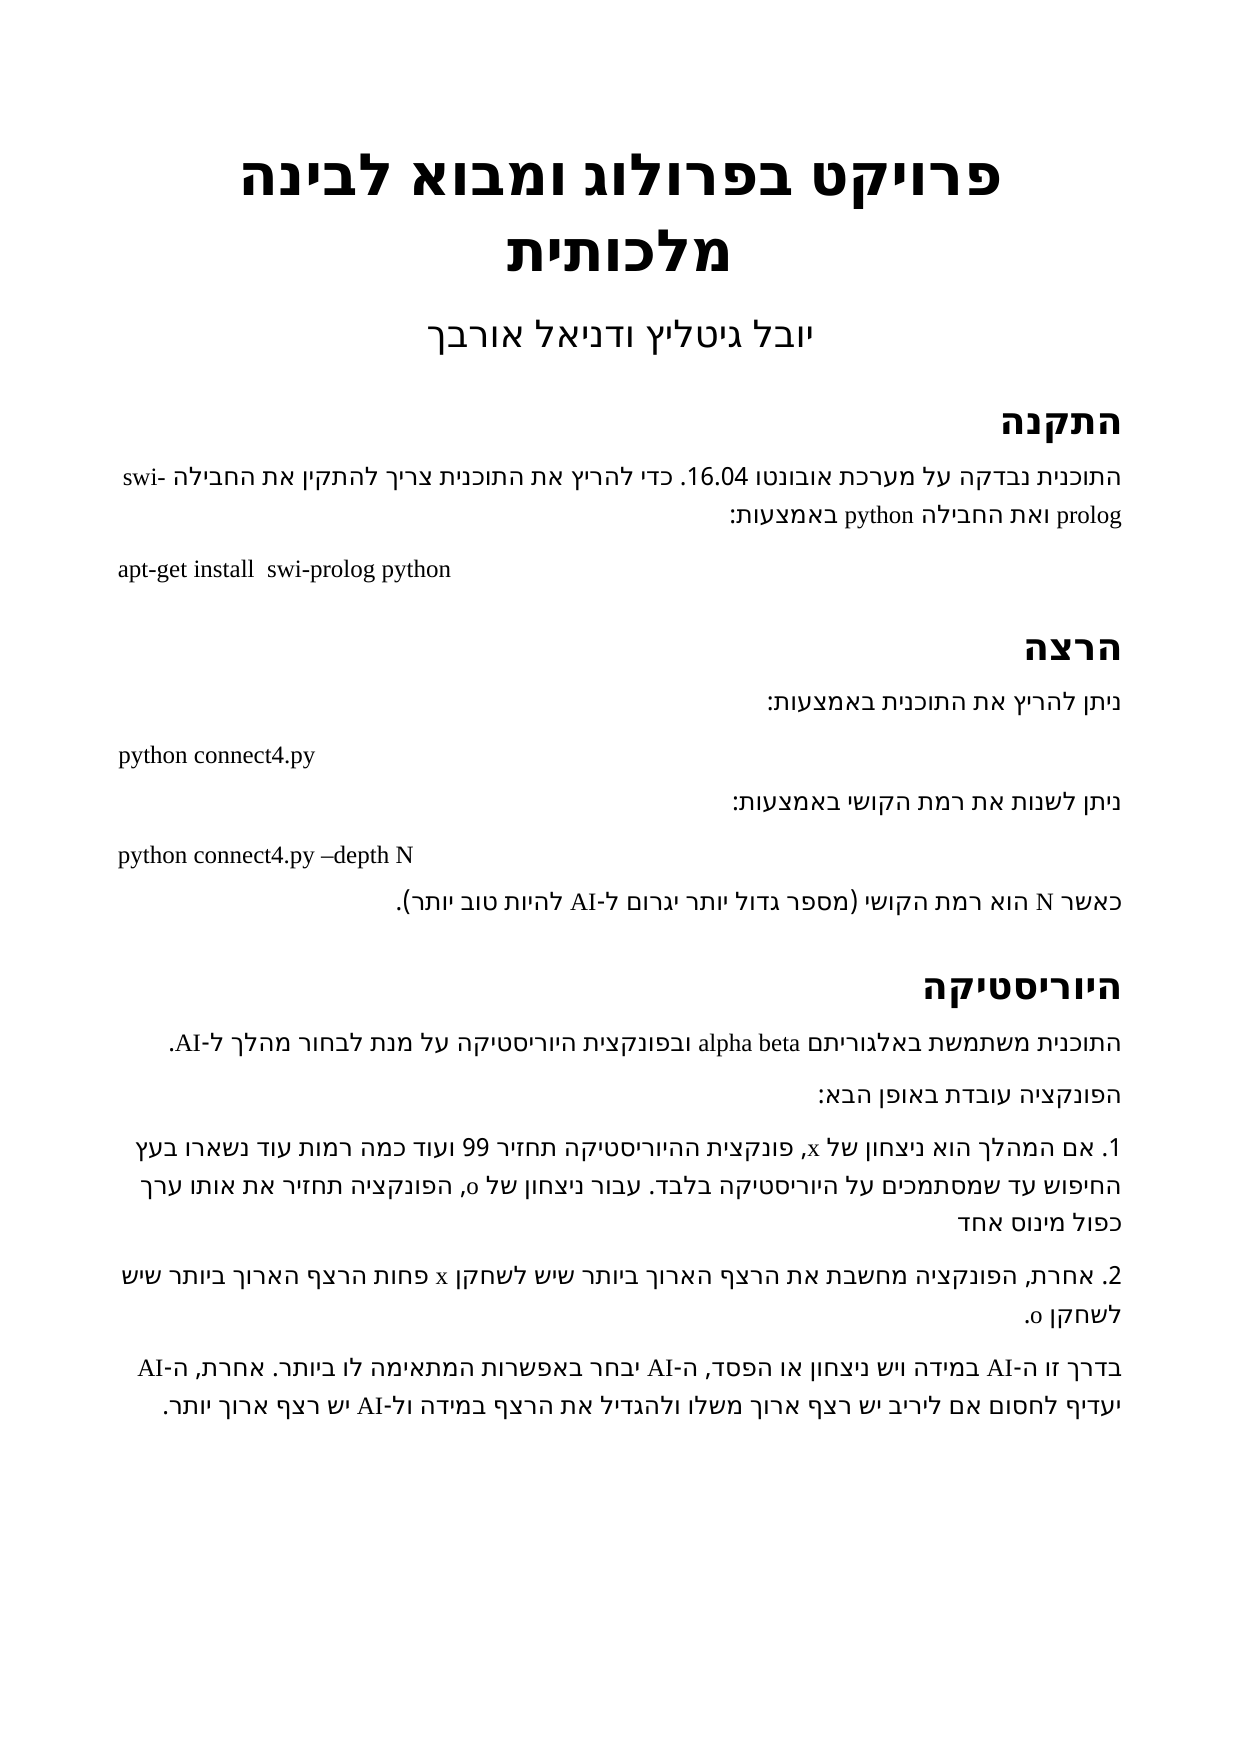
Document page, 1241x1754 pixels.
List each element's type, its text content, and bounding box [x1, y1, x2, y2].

text apt-get install swi-prolog python [118, 554, 1122, 582]
text python connect4.py –depth N [118, 840, 1122, 869]
text ניתן לשנות את רמת הקושי באמצעות: [118, 788, 1122, 821]
subtitle יובל גיטליץ ודניאל אורבך [118, 314, 1122, 363]
text בדרך זו ה-AI במידה ויש ניצחון או הפסד, ה-AI יבחר באפשרות המתאימה לו ביותר. אחרת, ה-AI יעדיף לחסום אם ליריב יש רצף ארוך משלו ולהגדיל את הרצף במידה ול-AI יש רצף ארוך יותר. [118, 1353, 1122, 1425]
subtitle התקנה [118, 400, 1122, 450]
text 1. אם המהלך הוא ניצחון של x, פונקצית ההיוריסטיקה תחזיר 99 ועוד כמה רמות עוד נשארו בעץ החיפוש עד שמסתמכים על היוריסטיקה בלבד. עבור ניצחון של o, הפונקציה תחזיר את אותו ערך כפול מינוס אחד [118, 1133, 1122, 1242]
text 2. אחרת, הפונקציה מחשבת את הרצף הארוך ביותר שיש לשחקן x פחות הרצף הארוך ביותר שיש לשחקן o. [118, 1261, 1122, 1333]
title פרויקט בפרולוג ומבוא לבינה מלכותית [118, 143, 1122, 295]
text כאשר N הוא רמת הקושי (מספר גדול יותר יגרום ל-AI להיות טוב יותר). [118, 887, 1122, 921]
subtitle הרצה [118, 626, 1122, 676]
subtitle היוריסטיקה [118, 966, 1122, 1015]
text python connect4.py [118, 740, 1122, 769]
text ניתן להריץ את התוכנית באמצעות: [118, 688, 1122, 721]
text התוכנית משתמשת באלגוריתם alpha beta ובפונקצית היוריסטיקה על מנת לבחור מהלך ל-AI. [118, 1028, 1122, 1061]
text הפונקציה עובדת באופן הבא: [118, 1081, 1122, 1113]
text התוכנית נבדקה על מערכת אובונטו 16.04. כדי להריץ את התוכנית צריך להתקין את החבילה swi-prolog ואת החבילה python באמצעות: [118, 462, 1122, 534]
